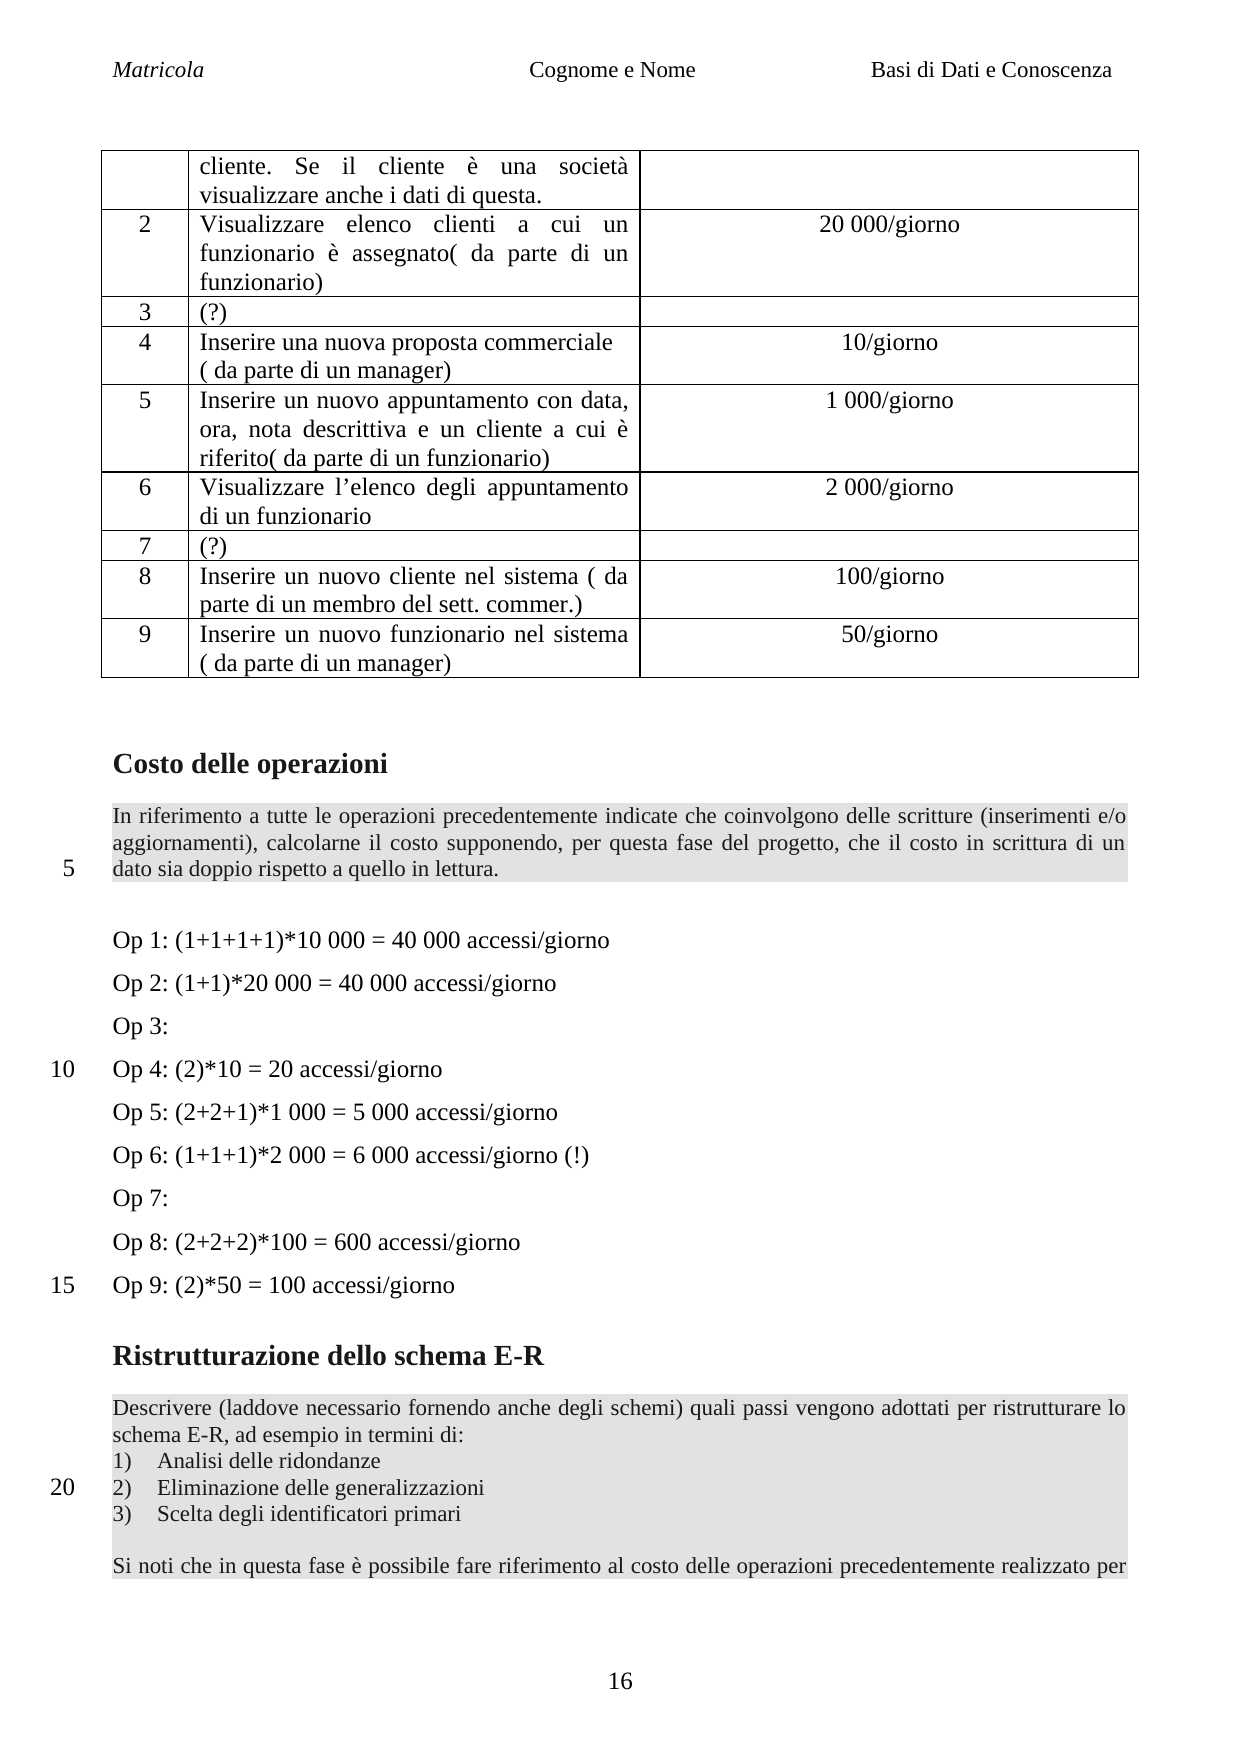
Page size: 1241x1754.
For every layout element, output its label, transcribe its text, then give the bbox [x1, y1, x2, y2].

text Op 6: (1+1+1)*2 000 = 6 000 accessi/giorno (!) [112, 1140, 1128, 1169]
table_cell Inserire un nuovo appuntamento con data, ora, nota descrittiva e un cliente a cui è riferito( da parte di un funzionario) [189, 385, 639, 471]
table_cell Inserire un nuovo cliente nel sistema ( da parte di un membro del sett. commer.) [189, 561, 639, 618]
text Op 1: (1+1+1+1)*10 000 = 40 000 accessi/giorno [112, 925, 1128, 953]
table_cell 20 000/giorno [641, 210, 1138, 296]
table_cell 3 [102, 297, 188, 326]
text Op 3: [112, 1011, 1128, 1040]
table_cell [641, 297, 1138, 326]
text In riferimento a tutte le operazioni precedentemente indicate che coinvolgono delle scritture (inserimenti e/o aggiornamenti), calcolarne il costo supponendo, per questa fase del progetto, che il costo in scrittura di un dato sia doppio rispetto a quello in lettura. [112, 803, 1128, 882]
table_cell [102, 151, 188, 208]
text Op 4: (2)*10 = 20 accessi/giorno [112, 1054, 1128, 1083]
table_cell (?) [189, 531, 639, 560]
table_cell Visualizzare elenco clienti a cui un funzionario è assegnato( da parte di un funzionario) [189, 210, 639, 296]
text Si noti che in questa fase è possibile fare riferimento al costo delle operazioni precedentemente realizzato per [112, 1553, 1128, 1579]
list Scelta degli identificatori primari [112, 1500, 1128, 1526]
table_cell 2 [102, 210, 188, 296]
table_cell 1 000/giorno [641, 385, 1138, 471]
text Op 8: (2+2+2)*100 = 600 accessi/giorno [112, 1227, 1128, 1255]
table_cell 2 000/giorno [641, 473, 1138, 530]
table_cell Visualizzare l’elenco degli appuntamento di un funzionario [189, 473, 639, 530]
table_cell Inserire un nuovo funzionario nel sistema ( da parte di un manager) [189, 619, 639, 677]
table_cell 4 [102, 327, 188, 384]
list Analisi delle ridondanze [112, 1447, 1128, 1473]
table_cell (?) [189, 297, 639, 326]
table_cell 6 [102, 473, 188, 530]
table_cell 5 [102, 385, 188, 471]
table_cell 10/giorno [641, 327, 1138, 384]
text Op 9: (2)*50 = 100 accessi/giorno [112, 1270, 1128, 1298]
text Op 5: (2+2+1)*1 000 = 5 000 accessi/giorno [112, 1097, 1128, 1126]
text Descrivere (laddove necessario fornendo anche degli schemi) quali passi vengono adottati per ristrutturare lo schema E-R, ad esempio in termini di: [112, 1394, 1128, 1447]
table_cell [641, 151, 1138, 208]
subtitle Ristrutturazione dello schema E-R [112, 1338, 1128, 1371]
table_cell 100/giorno [641, 561, 1138, 618]
text Op 7: [112, 1183, 1128, 1212]
text Op 2: (1+1)*20 000 = 40 000 accessi/giorno [112, 968, 1128, 997]
table_cell 8 [102, 561, 188, 618]
table_cell [641, 531, 1138, 560]
table_cell Inserire una nuova proposta commerciale ( da parte di un manager) [189, 327, 639, 384]
table_cell cliente. Se il cliente è una società visualizzare anche i dati di questa. [189, 151, 639, 208]
list Eliminazione delle generalizzazioni [112, 1473, 1128, 1500]
table_cell 50/giorno [641, 619, 1138, 677]
table_cell 7 [102, 531, 188, 560]
table_cell 9 [102, 619, 188, 677]
subtitle Costo delle operazioni [112, 746, 1128, 779]
